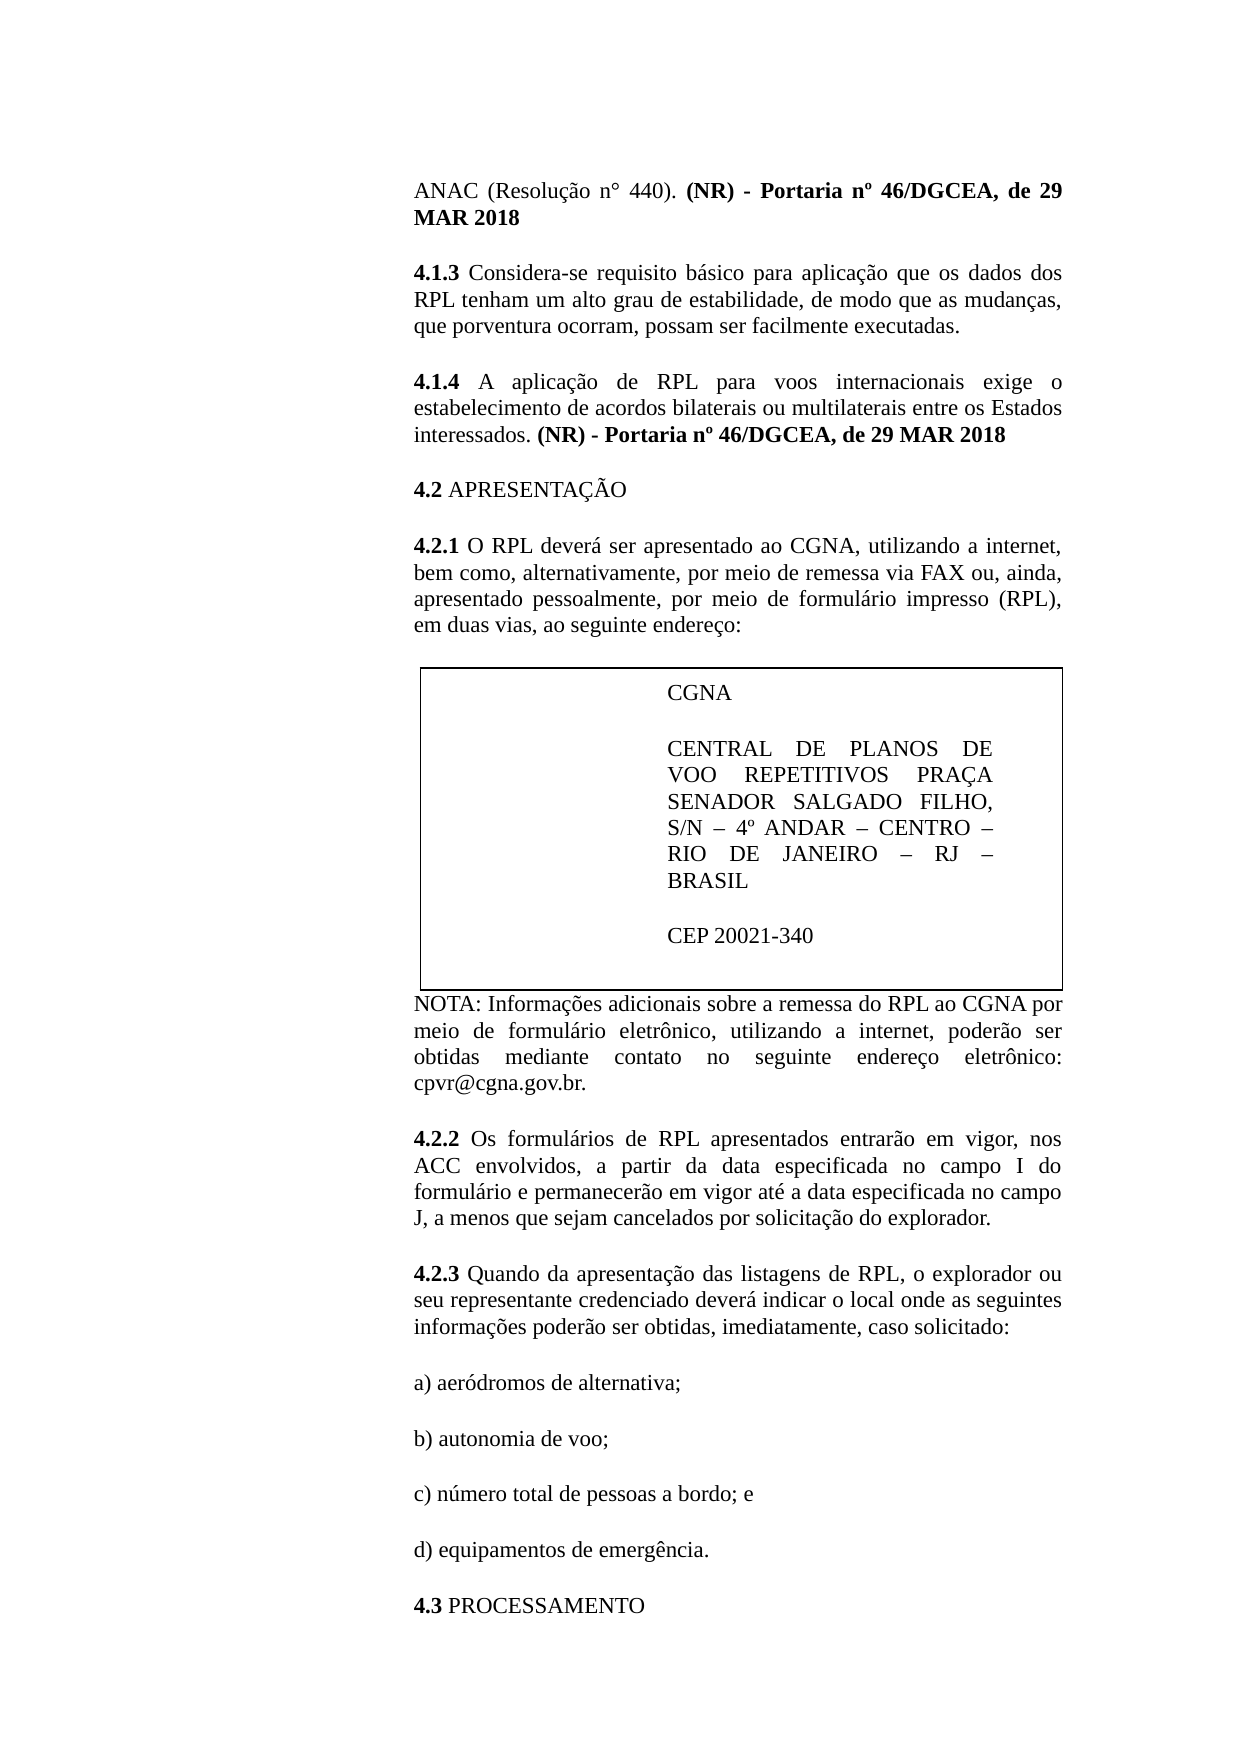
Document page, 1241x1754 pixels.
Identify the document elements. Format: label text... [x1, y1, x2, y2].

text NOTA: Informações adicionais sobre a remessa do RPL ao CGNA por meio de formulário eletrônico, utilizando a internet, poderão ser obtidas mediante contato no seguinte endereço eletrônico: cpvr@cgna.gov.br. [413, 990, 1063, 1096]
text 4.2.2 Os formulários de RPL apresentados entrarão em vigor, nos ACC envolvidos, a partir da data especificada no campo I do formulário e permanecerão em vigor até a data especificada no campo J, a menos que sejam cancelados por solicitação do explorador. [413, 1125, 1063, 1231]
text 4.2.1 O RPL deverá ser apresentado ao CGNA, utilizando a internet, bem como, alternativamente, por meio de remessa via FAX ou, ainda, apresentado pessoalmente, por meio de formulário impresso (RPL), em duas vias, ao seguinte endereço: [413, 532, 1063, 638]
text 4.1.3 Considera-se requisito básico para aplicação que os dados dos RPL tenham um alto grau de estabilidade, de modo que as mudanças, que porventura ocorram, possam ser facilmente executadas. [413, 259, 1063, 338]
text ANAC (Resolução n° 440). (NR) - Portaria nº 46/DGCEA, de 29 MAR 2018 [413, 177, 1063, 230]
text 4.1.4 A aplicação de RPL para voos internacionais exige o estabelecimento de acordos bilaterais ou multilaterais entre os Estados interessados. (NR) - Portaria nº 46/DGCEA, de 29 MAR 2018 [413, 368, 1063, 447]
text b) autonomia de voo; [413, 1424, 1063, 1451]
text a) aeródromos de alternativa; [413, 1369, 1063, 1395]
text c) número total de pessoas a bordo; e [413, 1480, 1063, 1507]
text 4.2.3 Quando da apresentação das listagens de RPL, o explorador ou seu representante credenciado deverá indicar o local onde as seguintes informações poderão ser obtidas, imediatamente, caso solicitado: [413, 1260, 1063, 1339]
text d) equipamentos de emergência. [413, 1536, 1063, 1563]
table_header CGNA CENTRAL DE PLANOS DE VOO REPETITIVOS PRAÇA SENADOR SALGADO FILHO, S/N – 4º ANDAR – CENTRO – RIO DE JANEIRO – RJ – BRASIL CEP 20021-340 [421, 669, 1062, 989]
text 4.2 APRESENTAÇÃO [413, 476, 1063, 503]
text 4.3 PROCESSAMENTO [413, 1592, 1063, 1618]
